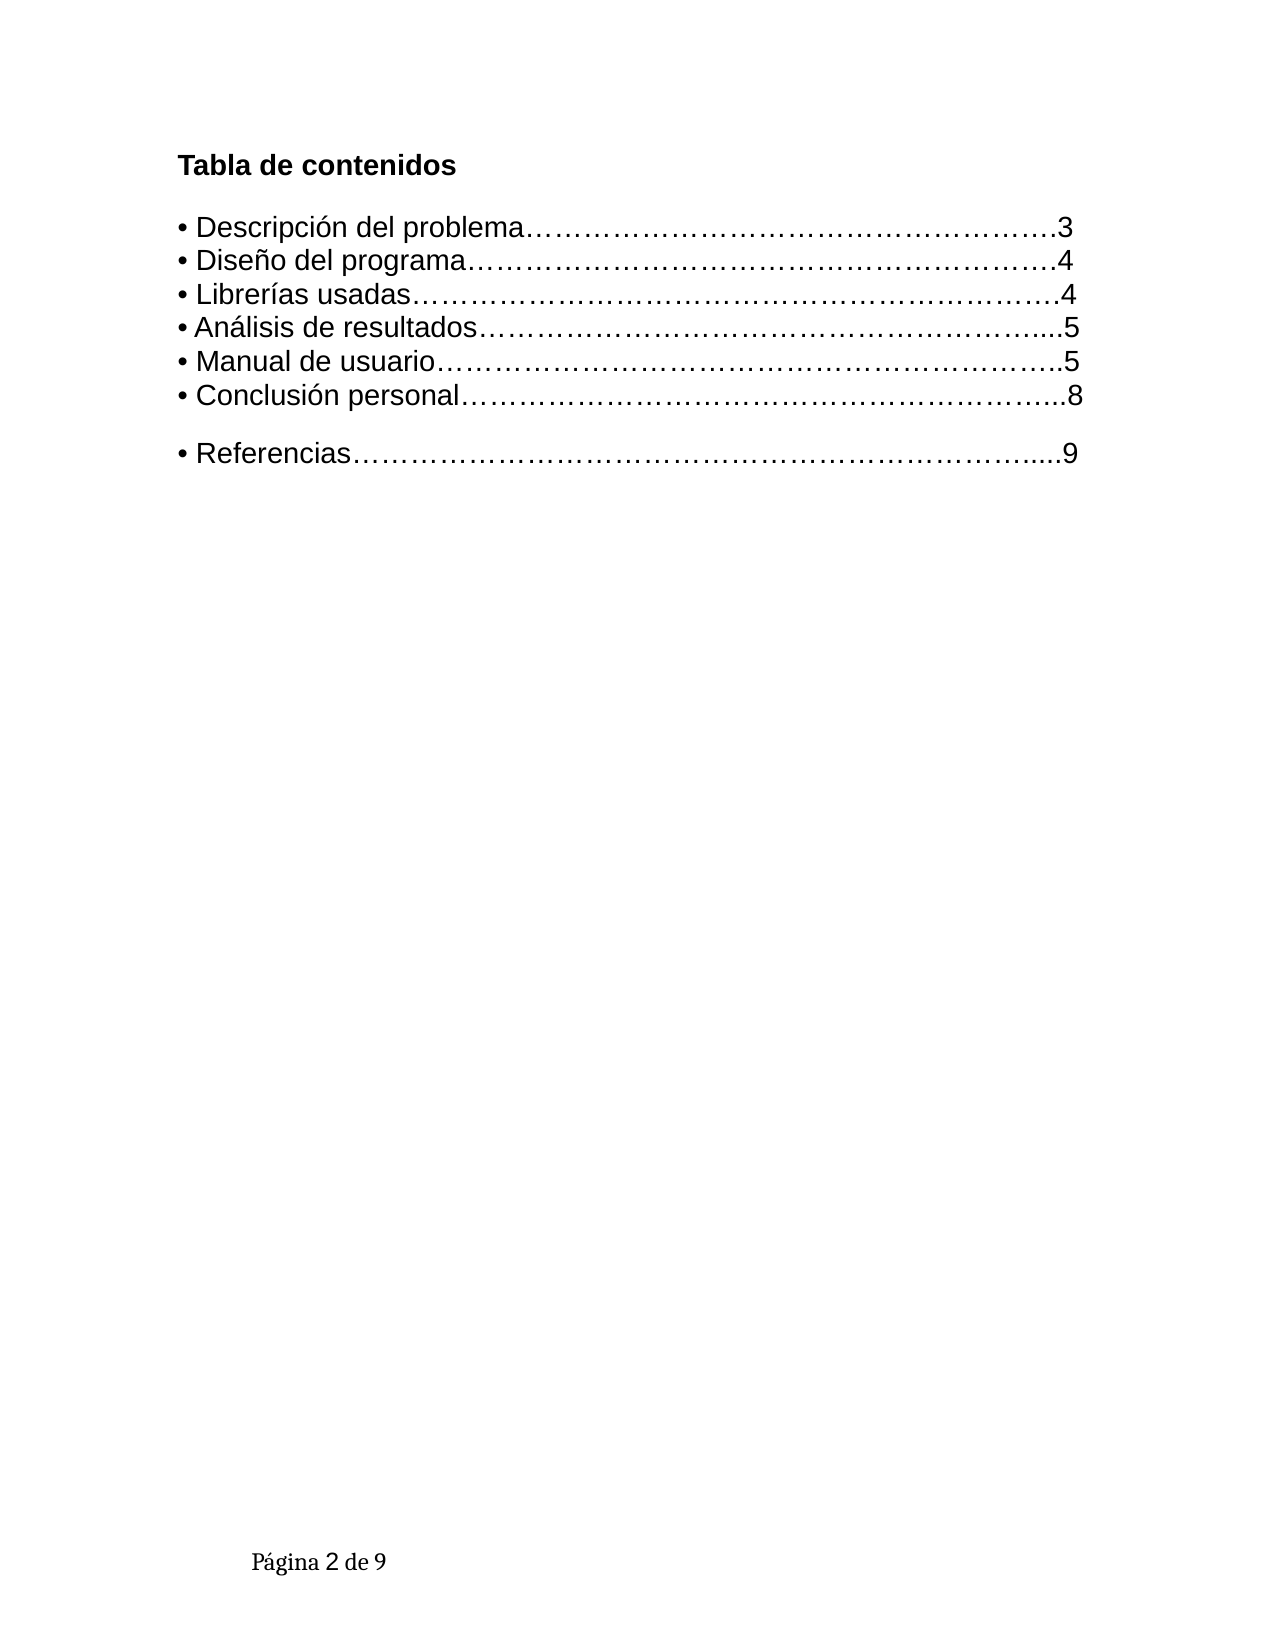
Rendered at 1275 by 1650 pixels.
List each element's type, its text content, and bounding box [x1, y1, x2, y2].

text • Referencias…………………………………………………………….....9 [177, 436, 1098, 470]
text • Librerías usadas………………………………………………………….4 [177, 277, 1098, 311]
text • Manual de usuario………………………………………………………..5 [177, 344, 1098, 378]
text • Conclusión personal……………………………………………………...8 [177, 378, 1098, 411]
text • Descripción del problema……………………………………………….3 [177, 210, 1098, 243]
text Tabla de contenidos [177, 148, 1098, 181]
text • Análisis de resultados…………………………………………………....5 [177, 311, 1098, 344]
text • Diseño del programa…………………………………………………….4 [177, 243, 1098, 277]
